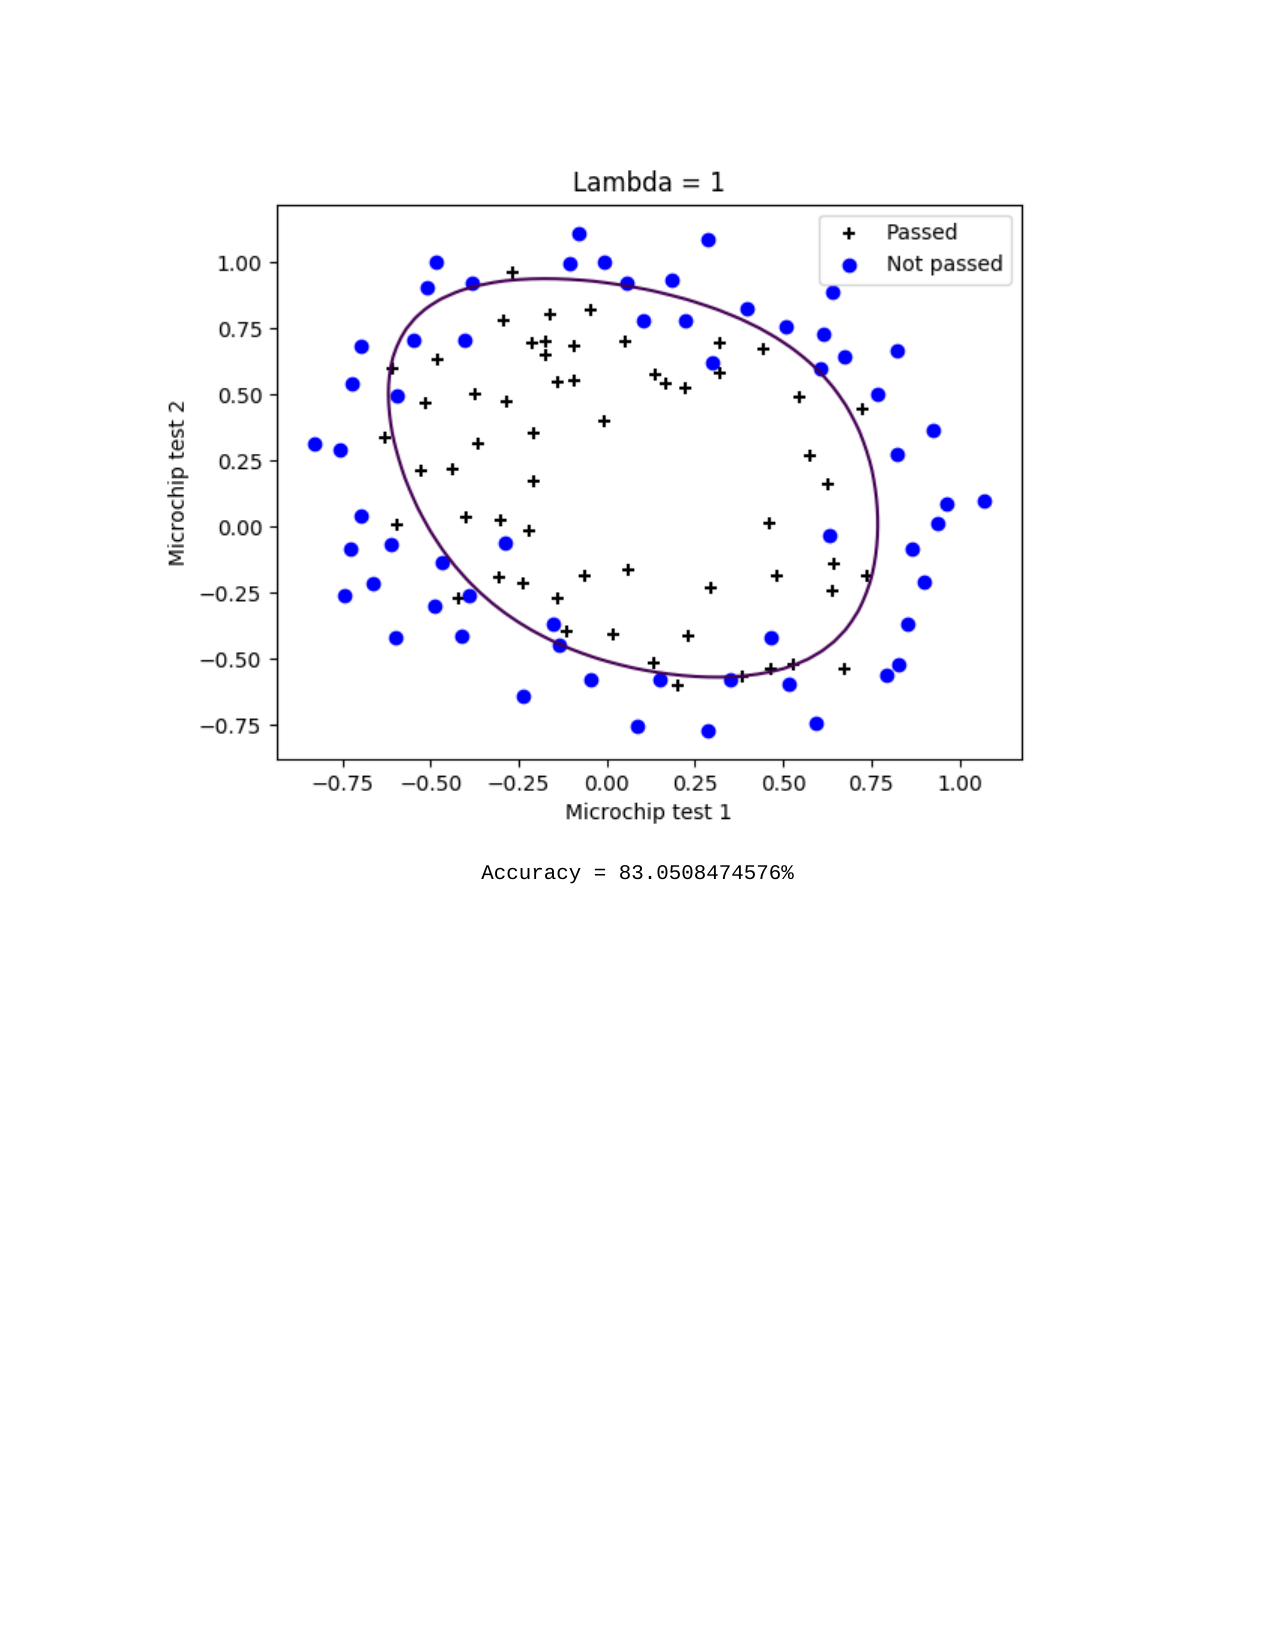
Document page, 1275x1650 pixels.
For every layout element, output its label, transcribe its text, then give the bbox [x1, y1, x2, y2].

picture [157, 118, 1118, 839]
text Accuracy = 83.0508474576% [118, 862, 1157, 885]
